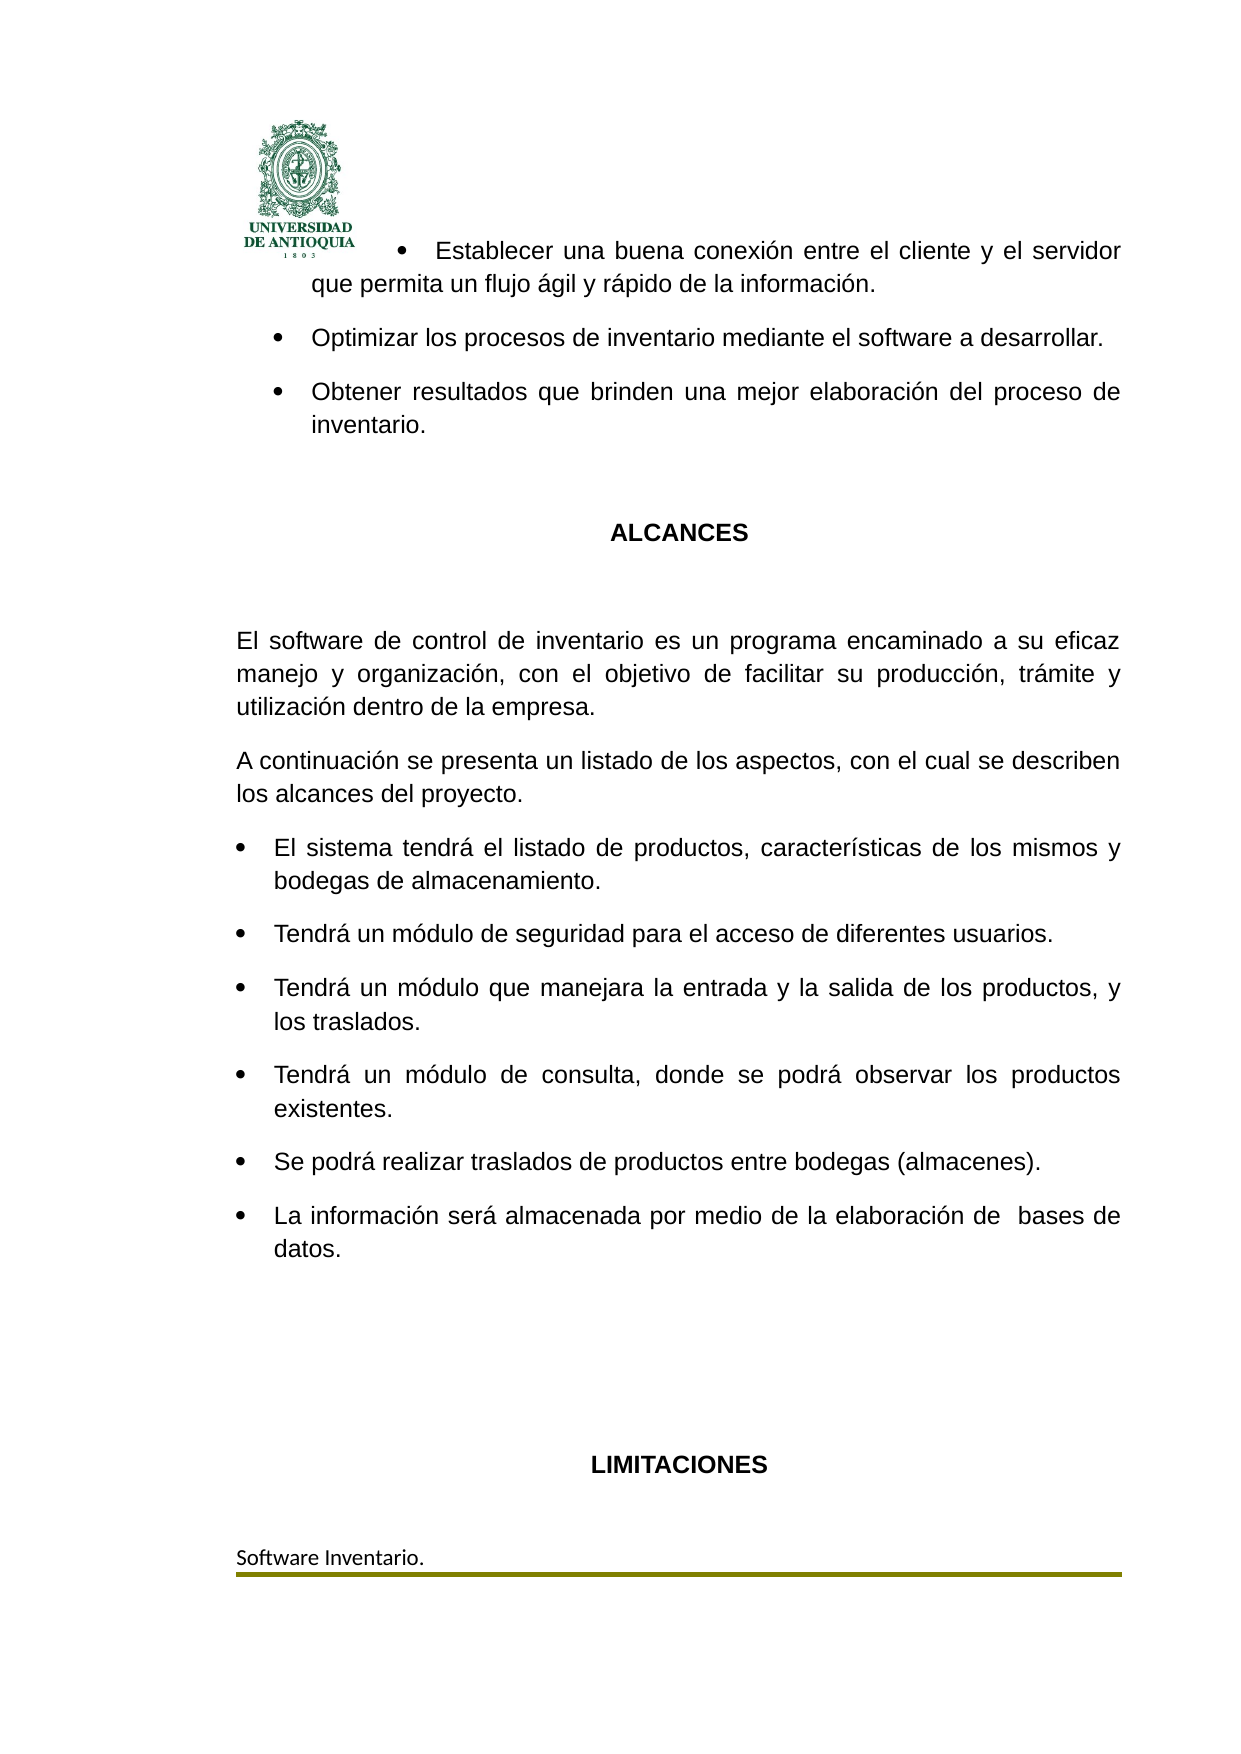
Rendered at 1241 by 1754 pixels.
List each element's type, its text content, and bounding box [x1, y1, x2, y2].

list Tendrá un módulo de consulta, donde se podrá observar los productos existentes. [236, 1060, 1122, 1122]
list Tendrá un módulo de seguridad para el acceso de diferentes usuarios. [236, 919, 1122, 948]
text ALCANCES [236, 518, 1122, 547]
text A continuación se presenta un listado de los aspectos, con el cual se describen los alcances del proyecto. [236, 746, 1122, 807]
list La información será almacenada por medio de la elaboración de bases de datos. [236, 1201, 1122, 1263]
list El sistema tendrá el listado de productos, características de los mismos y bodegas de almacenamiento. [236, 832, 1122, 894]
list Optimizar los procesos de inventario mediante el software a desarrollar. [274, 323, 1122, 352]
list Se podrá realizar traslados de productos entre bodegas (almacenes). [236, 1147, 1122, 1176]
list Tendrá un módulo que manejara la entrada y la salida de los productos, y los traslados. [236, 973, 1122, 1035]
list Establecer una buena conexión entre el cliente y el servidor que permita un flujo ágil y rápido de la información. [274, 236, 1122, 298]
list Obtener resultados que brinden una mejor elaboración del proceso de inventario. [274, 377, 1122, 439]
text El software de control de inventario es un programa encaminado a su eficaz manejo y organización, con el objetivo de facilitar su producción, trámite y utilización dentro de la empresa. [236, 626, 1122, 721]
picture [240, 117, 359, 258]
text LIMITACIONES [236, 1450, 1122, 1479]
